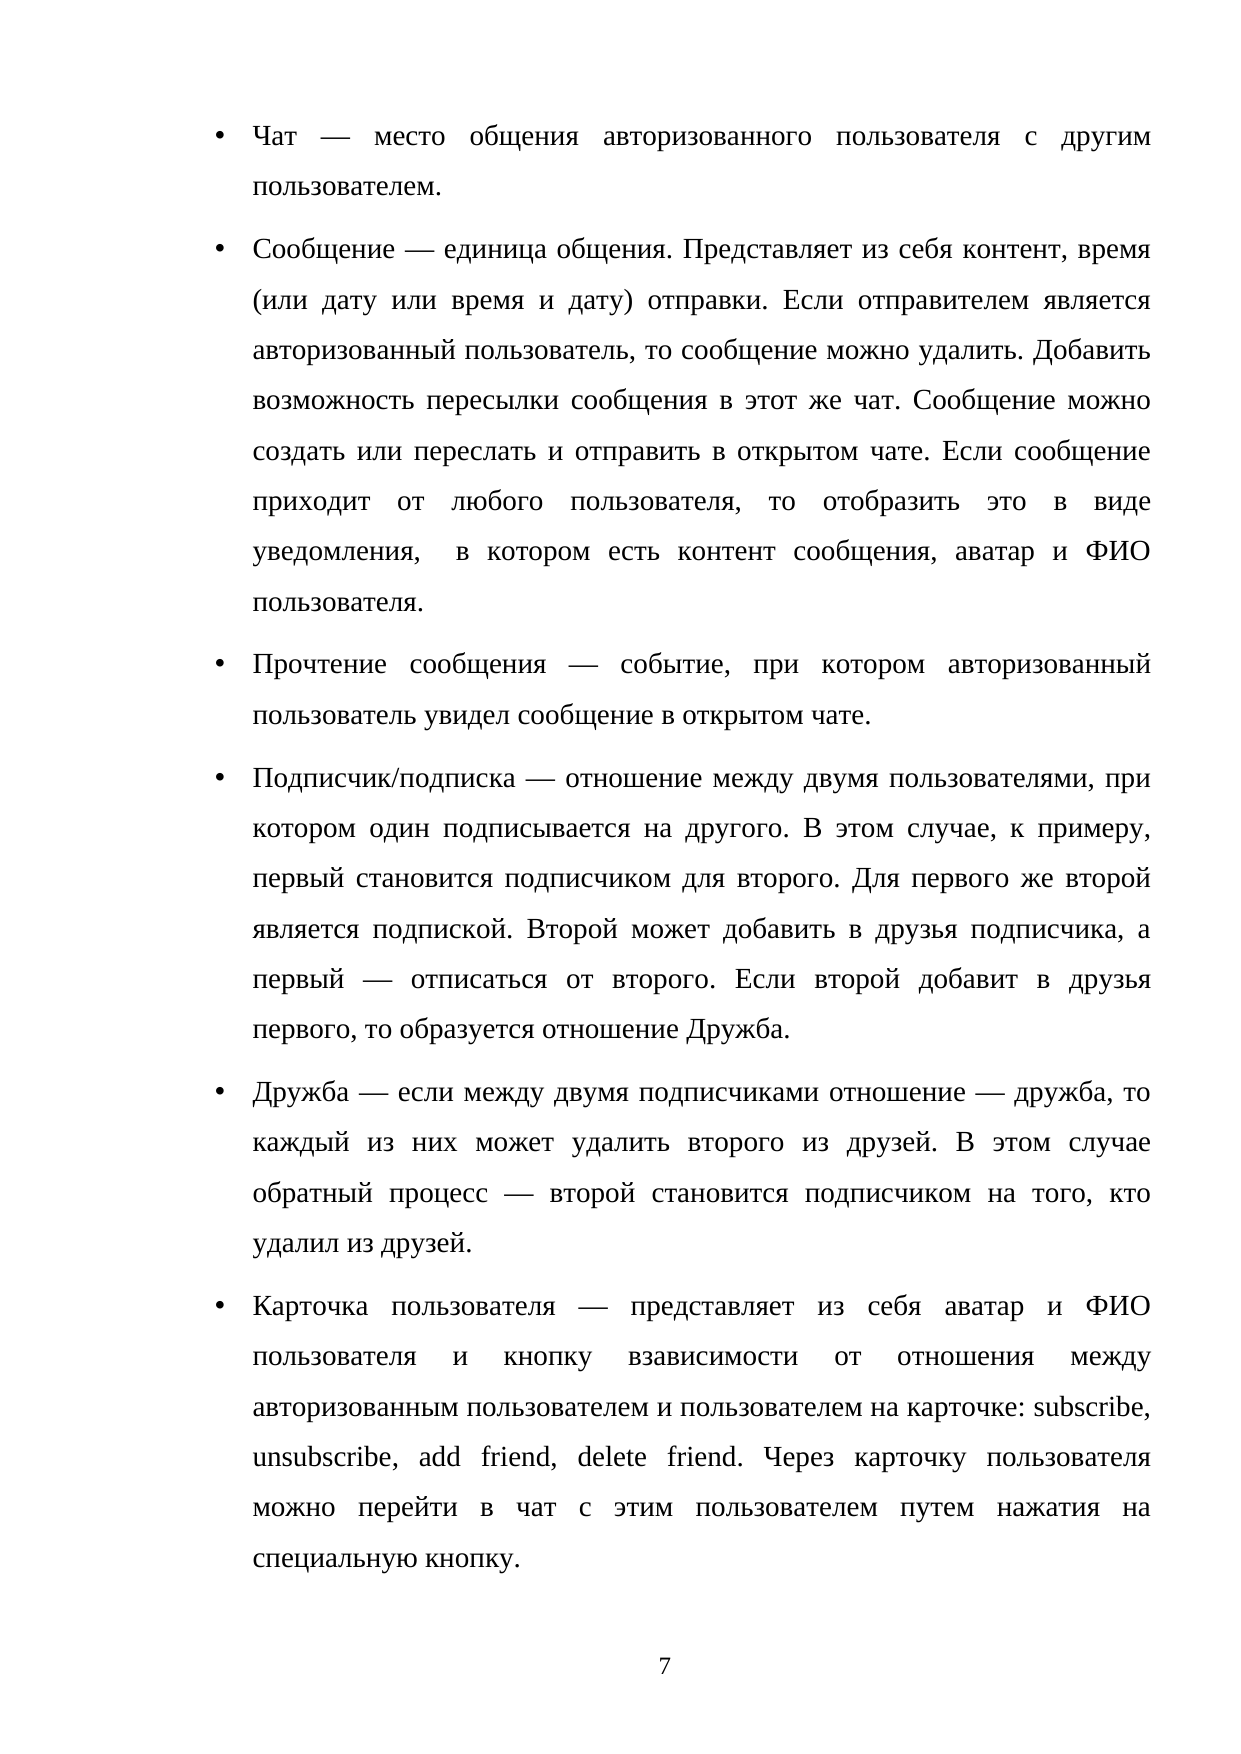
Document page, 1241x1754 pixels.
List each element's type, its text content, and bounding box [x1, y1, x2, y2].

list Сообщение — единица общения. Представляет из себя контент, время (или дату или время и дату) отправки. Если отправителем является авторизованный пользователь, то сообщение можно удалить. Добавить возможность пересылки сообщения в этот же чат. Сообщение можно создать или переслать и отправить в открытом чате. Если сообщение приходит от любого пользователя, то отобразить это в виде уведомления, в котором есть контент сообщения, аватар и ФИО пользователя. [215, 231, 1152, 617]
list Чат — место общения авторизованного пользователя с другим пользователем. [215, 118, 1152, 202]
list Подписчик/подписка — отношение между двумя пользователями, при котором один подписывается на другого. В этом случае, к примеру, первый становится подписчиком для второго. Для первого же второй является подпиской. Второй может добавить в друзья подписчика, а первый — отписаться от второго. Если второй добавит в друзья первого, то образуется отношение Дружба. [215, 760, 1152, 1045]
list Прочтение сообщения — событие, при котором авторизованный пользователь увидел сообщение в открытом чате. [215, 646, 1152, 730]
list Карточка пользователя — представляет из себя аватар и ФИО пользователя и кнопку взависимости от отношения между авторизованным пользователем и пользователем на карточке: subscribe, unsubscribe, add friend, delete friend. Через карточку пользователя можно перейти в чат с этим пользователем путем нажатия на специальную кнопку. [215, 1288, 1152, 1573]
list Дружба — если между двумя подписчиками отношение — дружба, то каждый из них может удалить второго из друзей. В этом случае обратный процесс — второй становится подписчиком на того, кто удалил из друзей. [215, 1074, 1152, 1259]
